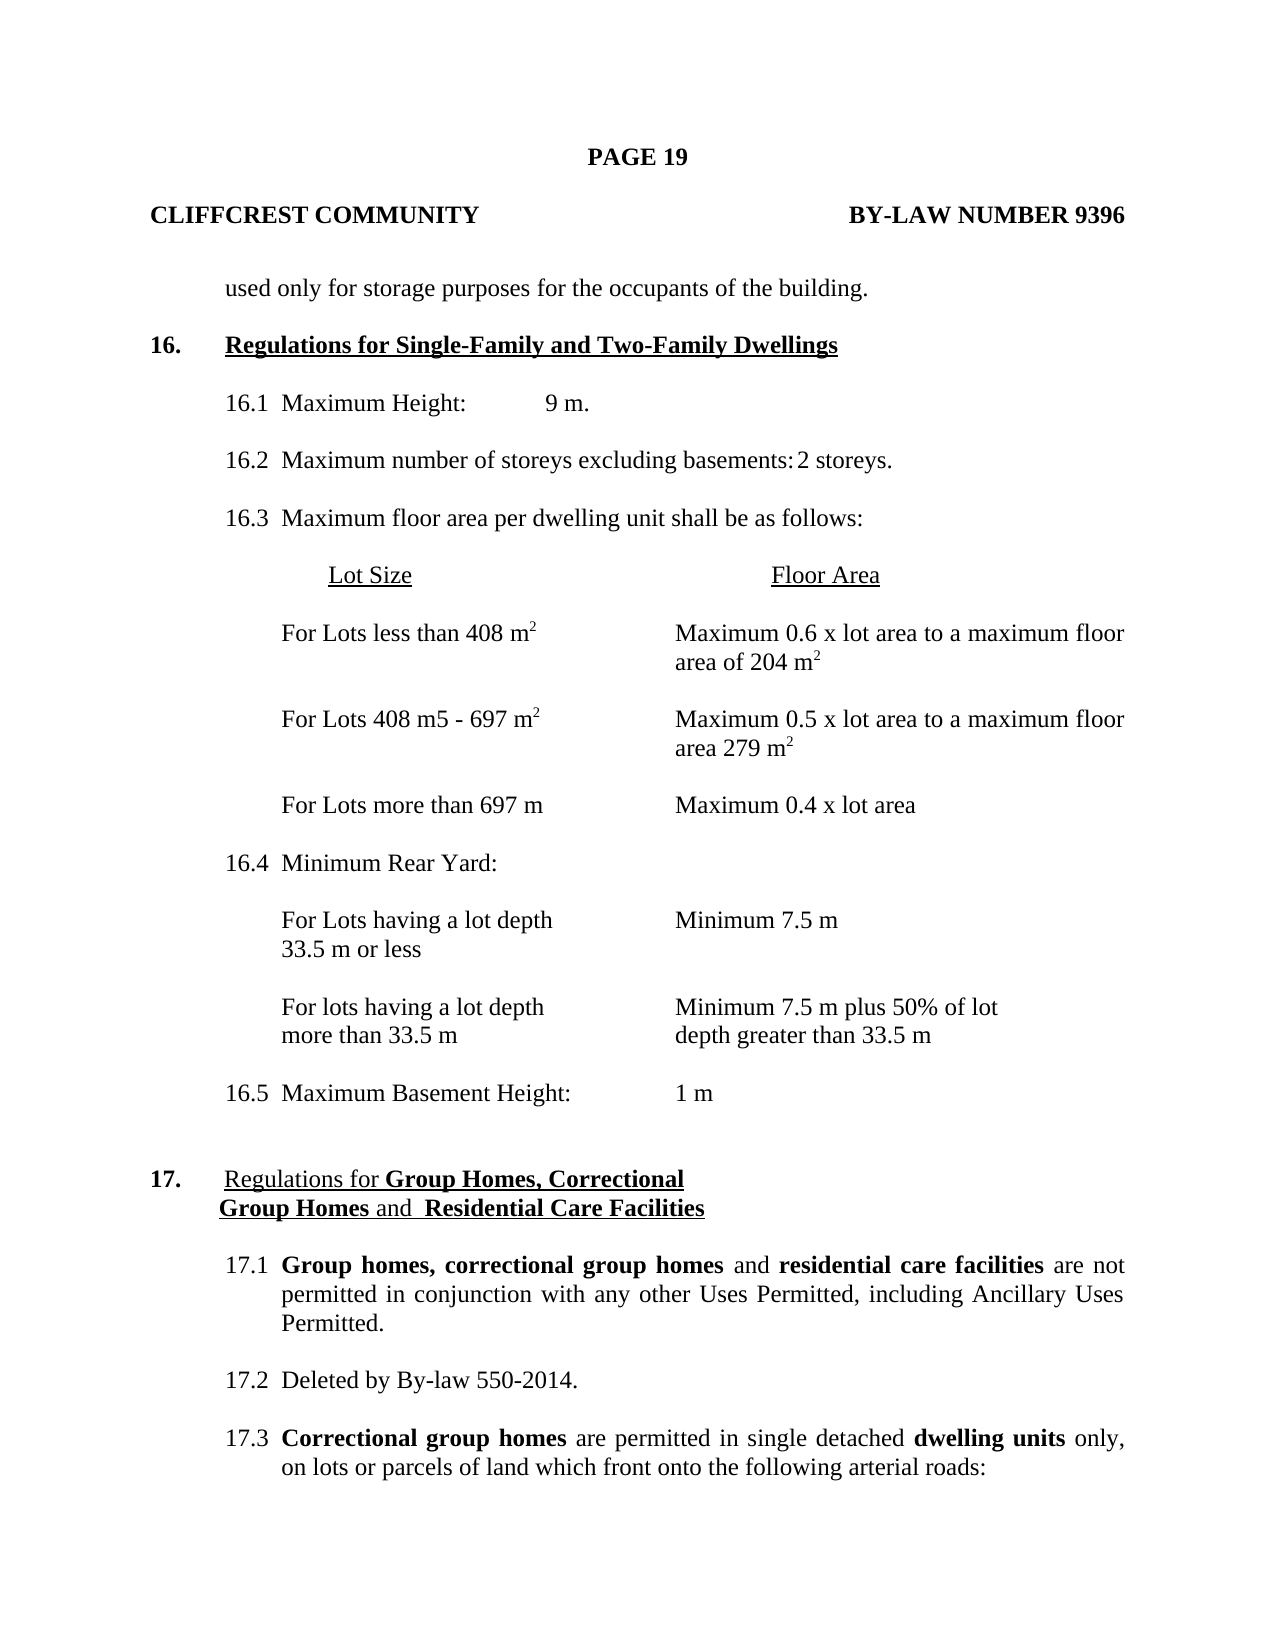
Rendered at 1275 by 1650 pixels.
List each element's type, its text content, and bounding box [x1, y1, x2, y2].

subtitle Group Homes and Residential Care Facilities [150, 1193, 1125, 1222]
text For Lots having a lot depth Minimum 7.5 m [281, 905, 1125, 934]
text 33.5 m or less [150, 934, 1125, 963]
list Deleted by By-law 550-2014. [225, 1365, 1125, 1394]
text 16.1 Maximum Height: 9 m. [150, 388, 1125, 417]
text For Lots 408 m - 697 m2 Maximum 0.5 x lot area to a maximum floor area 279 m2 [281, 704, 1125, 762]
text 16.3 Maximum floor area per dwelling unit shall be as follows: [150, 503, 1125, 532]
text used only for storage purposes for the occupants of the building. [225, 273, 1125, 302]
text 17.3 Correctional group homes are permitted in single detached dwelling units only, on lots or parcels of land which front onto the following arterial roads: [225, 1423, 1125, 1480]
text 16.4 Minimum Rear Yard: [150, 848, 1125, 877]
text For lots having a lot depth Minimum 7.5 m plus 50% of lot [150, 992, 1125, 1020]
subtitle 16. Regulations for Single-Family and Two-Family Dwellings [150, 330, 1125, 359]
text 16.2 Maximum number of storeys excluding basements: 2 storeys. [150, 445, 1125, 474]
list Group homes, correctional group homes and residential care facilities are not permitted in conjunction with any other Uses Permitted, including Ancillary Uses Permitted. [225, 1250, 1125, 1337]
text 16.5 Maximum Basement Height: 1 m [150, 1078, 1125, 1107]
text more than 33.5 m depth greater than 33.5 m [150, 1020, 1125, 1049]
text For Lots less than 408 m2 Maximum 0.6 x lot area to a maximum floor area of 204 m2 [281, 618, 1125, 675]
text Lot Size Floor Area [150, 560, 1125, 589]
text For Lots more than 697 m Maximum 0.4 x lot area [150, 790, 1125, 819]
subtitle 17. Regulations for Group Homes, Correctional [150, 1164, 1125, 1193]
